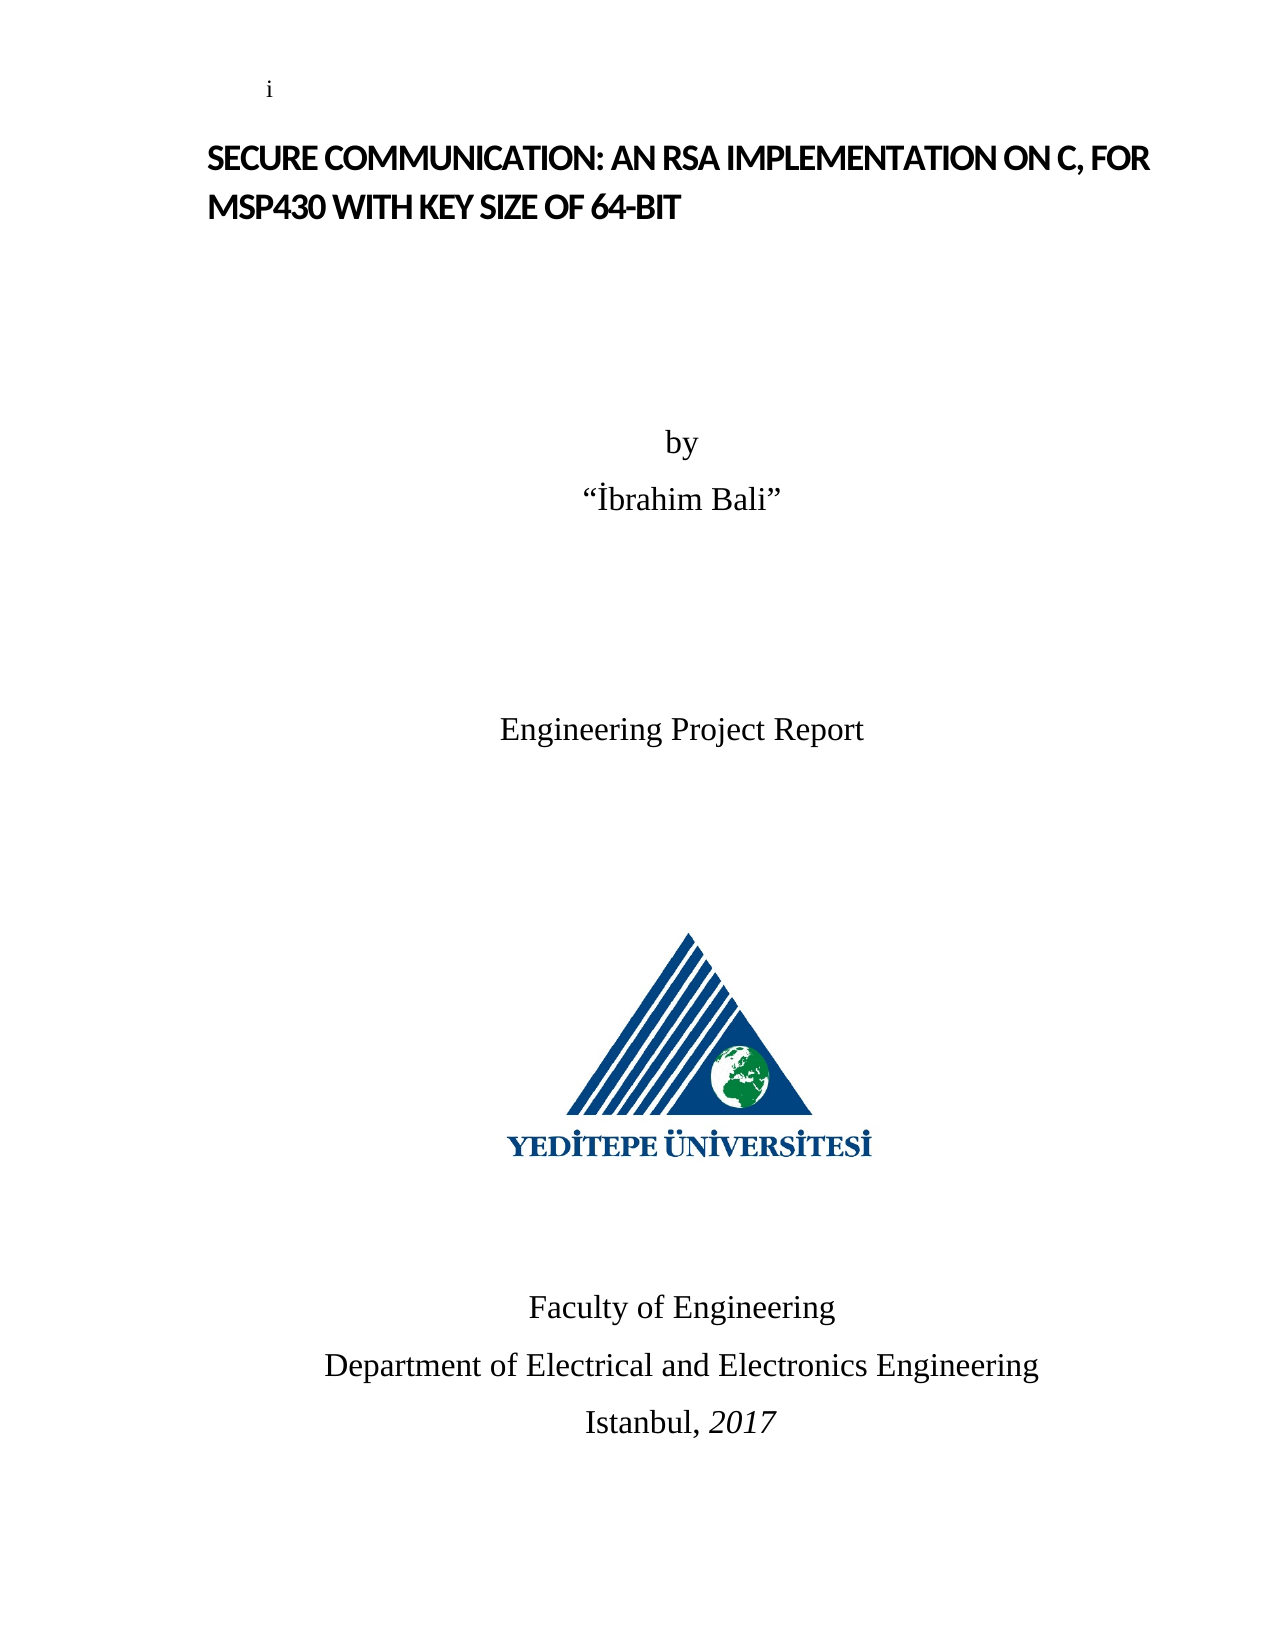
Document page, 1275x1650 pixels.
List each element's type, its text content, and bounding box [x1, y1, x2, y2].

picture [477, 906, 886, 1181]
title Faculty of Engineering [207, 1288, 1157, 1326]
title “İbrahim Bali” [207, 479, 1157, 518]
title SECURE COMMUNICATION: AN RSA IMPLEMENTATION ON C, FOR MSP430 WITH KEY SIZE OF 64-BIT [207, 134, 1157, 229]
title by [207, 422, 1157, 460]
title Engineering Project Report [207, 709, 1157, 748]
title Istanbul, 2017 [207, 1403, 1157, 1441]
title Department of Electrical and Electronics Engineering [207, 1345, 1157, 1383]
